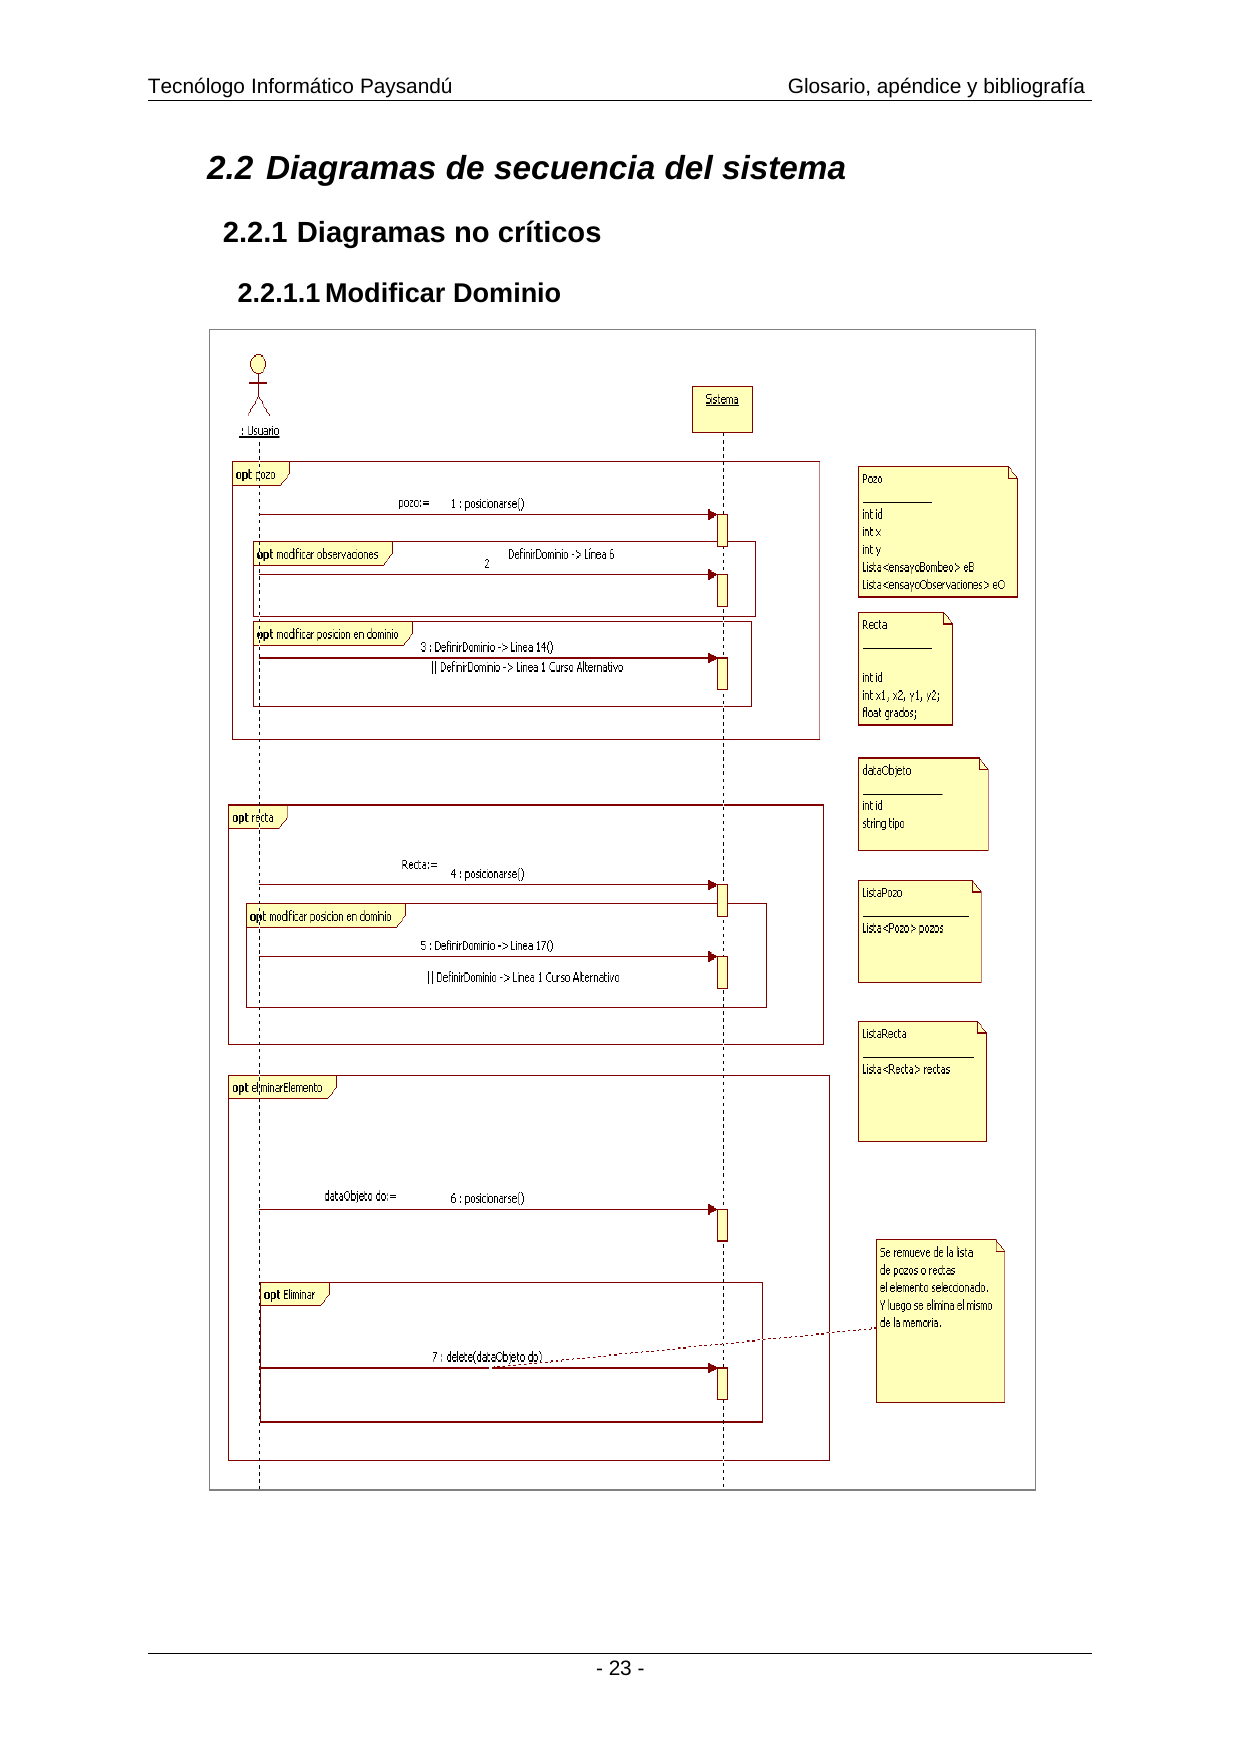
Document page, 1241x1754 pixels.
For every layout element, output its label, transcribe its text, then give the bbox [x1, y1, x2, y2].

subtitle Diagramas de secuencia del sistema [207, 148, 1092, 186]
subtitle Diagramas no críticos [223, 215, 1092, 248]
subtitle Modificar Dominio [237, 277, 1092, 308]
picture [210, 330, 1035, 1489]
